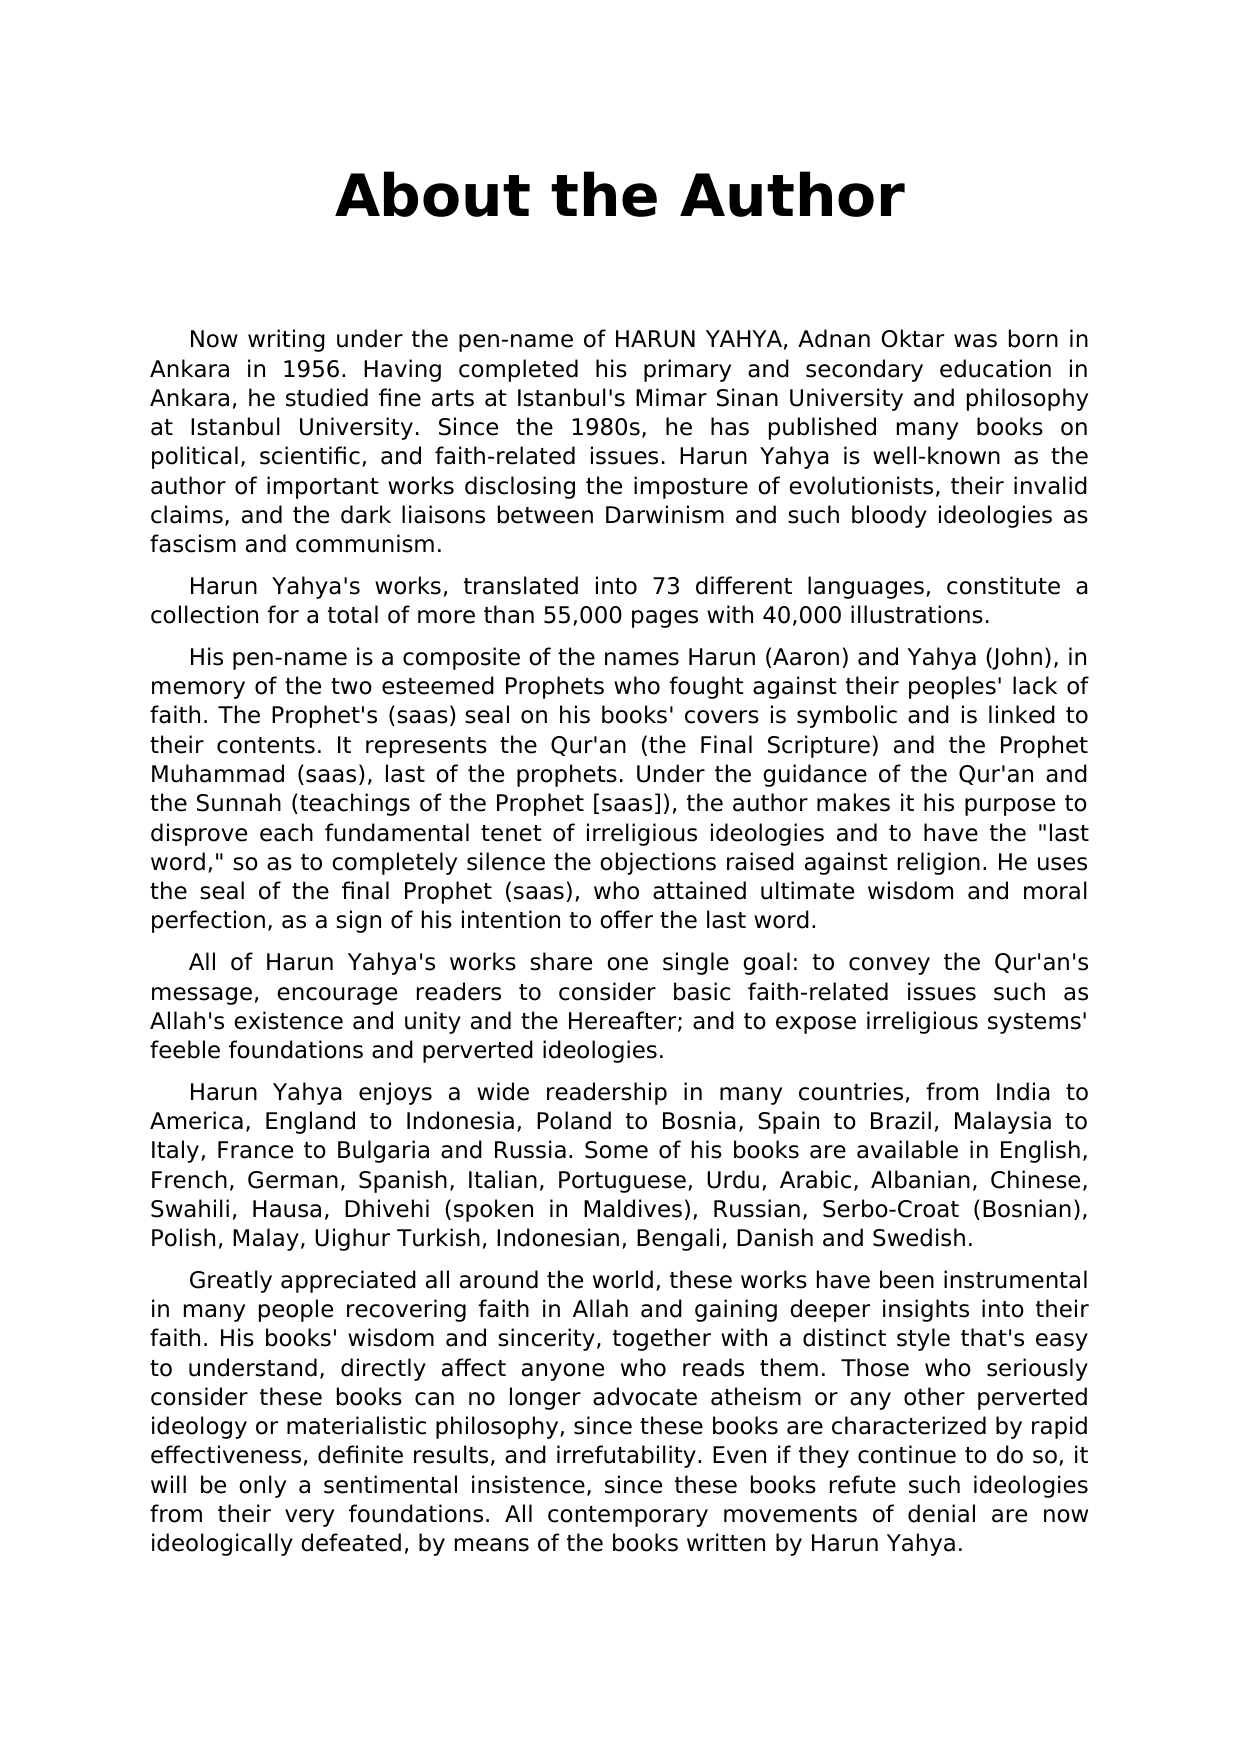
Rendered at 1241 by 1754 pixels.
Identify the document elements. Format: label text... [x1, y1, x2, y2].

text Greatly appreciated all around the world, these works have been instrumental in many people recovering faith in Allah and gaining deeper insights into their faith. His books' wisdom and sincerity, together with a distinct style that's easy to understand, directly affect anyone who reads them. Those who seriously consider these books can no longer advocate atheism or any other perverted ideology or materialistic philosophy, since these books are characterized by rapid effectiveness, definite results, and irrefutability. Even if they continue to do so, it will be only a sentimental insistence, since these books refute such ideologies from their very foundations. All contemporary movements of denial are now ideologically defeated, by means of the books written by Harun Yahya. [150, 1267, 1090, 1557]
text All of Harun Yahya's works share one single goal: to convey the Qur'an's message, encourage readers to consider basic faith-related issues such as Allah's existence and unity and the Hereafter; and to expose irreligious systems' feeble foundations and perverted ideologies. [150, 949, 1090, 1064]
text Harun Yahya's works, translated into 73 different languages, constitute a collection for a total of more than 55,000 pages with 40,000 illustrations. [150, 573, 1090, 629]
text His pen-name is a composite of the names Harun (Aaron) and Yahya (John), in memory of the two esteemed Prophets who fought against their peoples' lack of faith. The Prophet's (saas) seal on his books' covers is symbolic and is linked to their contents. It represents the Qur'an (the Final Scripture) and the Prophet Muhammad (saas), last of the prophets. Under the guidance of the Qur'an and the Sunnah (teachings of the Prophet [saas]), the author makes it his purpose to disprove each fundamental tenet of irreligious ideologies and to have the "last word," so as to completely silence the objections raised against religion. He uses the seal of the final Prophet (saas), who attained ultimate wisdom and moral perfection, as a sign of his intention to offer the last word. [150, 644, 1090, 934]
text Harun Yahya enjoys a wide readership in many countries, from India to America, England to Indonesia, Poland to Bosnia, Spain to Brazil, Malaysia to Italy, France to Bulgaria and Russia. Some of his books are available in English, French, German, Spanish, Italian, Portuguese, Urdu, Arabic, Albanian, Chinese, Swahili, Hausa, Dhivehi (spoken in Maldives), Russian, Serbo-Croat (Bosnian), Polish, Malay, Uighur Turkish, Indonesian, Bengali, Danish and Swedish. [150, 1079, 1090, 1252]
text Now writing under the pen-name of HARUN YAHYA, Adnan Oktar was born in Ankara in 1956. Having completed his primary and secondary education in Ankara, he studied fine arts at Istanbul's Mimar Sinan University and philosophy at Istanbul University. Since the 1980s, he has published many books on political, scientific, and faith-related issues. Harun Yahya is well-known as the author of important works disclosing the imposture of evolutionists, their invalid claims, and the dark liaisons between Darwinism and such bloody ideologies as fascism and communism. [150, 326, 1090, 558]
subtitle About the Author [150, 162, 1090, 230]
